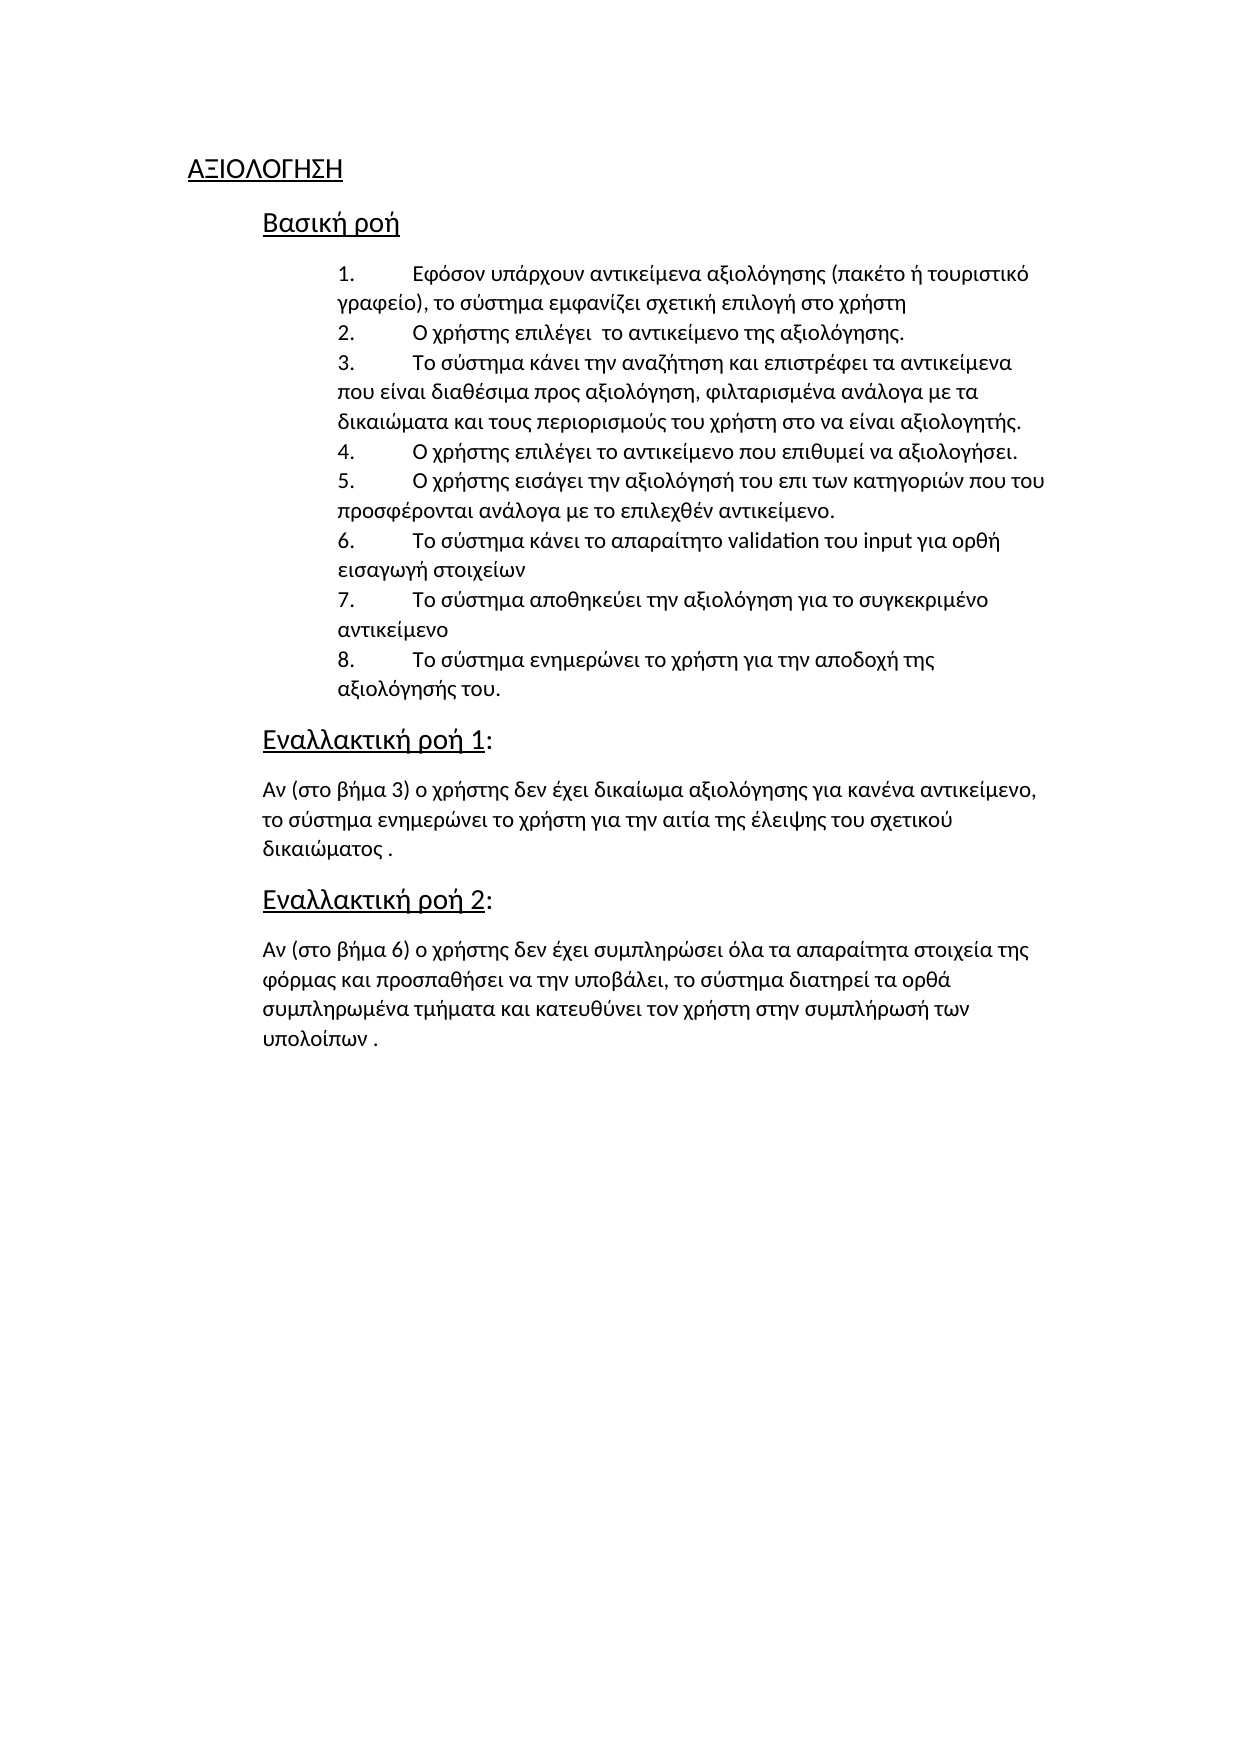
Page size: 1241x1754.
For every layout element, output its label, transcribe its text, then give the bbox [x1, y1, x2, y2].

text Εναλλακτική ροή 2: [262, 881, 1053, 916]
list Ο χρήστης εισάγει την αξιολόγησή του επι των κατηγοριών που του προσφέρονται ανάλογα με το επιλεχθέν αντικείμενο. [337, 467, 1053, 524]
text Εναλλακτική ροή 1: [262, 721, 1053, 756]
list Το σύστημα κάνει την αναζήτηση και επιστρέφει τα αντικείμενα που είναι διαθέσιμα προς αξιολόγηση, φιλταρισμένα ανάλογα με τα δικαιώματα και τους περιορισμούς του χρήστη στο να είναι αξιολογητής. [337, 348, 1053, 435]
list Το σύστημα ενημερώνει το χρήστη για την αποδοχή της αξιολόγησής του. [337, 645, 1053, 702]
list Ο χρήστης επιλέγει το αντικείμενο της αξιολόγησης. [337, 318, 1053, 346]
list Αν (στο βήμα 3) ο χρήστης δεν έχει δικαίωμα αξιολόγησης για κανένα αντικείμενο, το σύστημα ενημερώνει το χρήστη για την αιτία της έλειψης του σχετικού δικαιώματος . [262, 775, 1053, 862]
list Το σύστημα κάνει το απαραίτητο validation του input για ορθή εισαγωγή στοιχείων [337, 526, 1053, 584]
text ΑΞΙΟΛΟΓΗΣΗ [187, 150, 1053, 186]
text Αν (στο βήμα 6) ο χρήστης δεν έχει συμπληρώσει όλα τα απαραίτητα στοιχεία της φόρμας και προσπαθήσει να την υποβάλει, το σύστημα διατηρεί τα ορθά συμπληρωμένα τμήματα και κατευθύνει τον χρήστη στην συμπλήρωσή των υπολοίπων . [262, 935, 1053, 1052]
list Ο χρήστης επιλέγει το αντικείμενο που επιθυμεί να αξιολογήσει. [337, 437, 1053, 465]
list Το σύστημα αποθηκεύει την αξιολόγηση για το συγκεκριμένο αντικείμενο [337, 585, 1053, 643]
text Βασική ροή [262, 204, 1053, 240]
list Εφόσον υπάρχουν αντικείμενα αξιολόγησης (πακέτο ή τουριστικό γραφείο), το σύστημα εμφανίζει σχετική επιλογή στο χρήστη [337, 259, 1053, 316]
